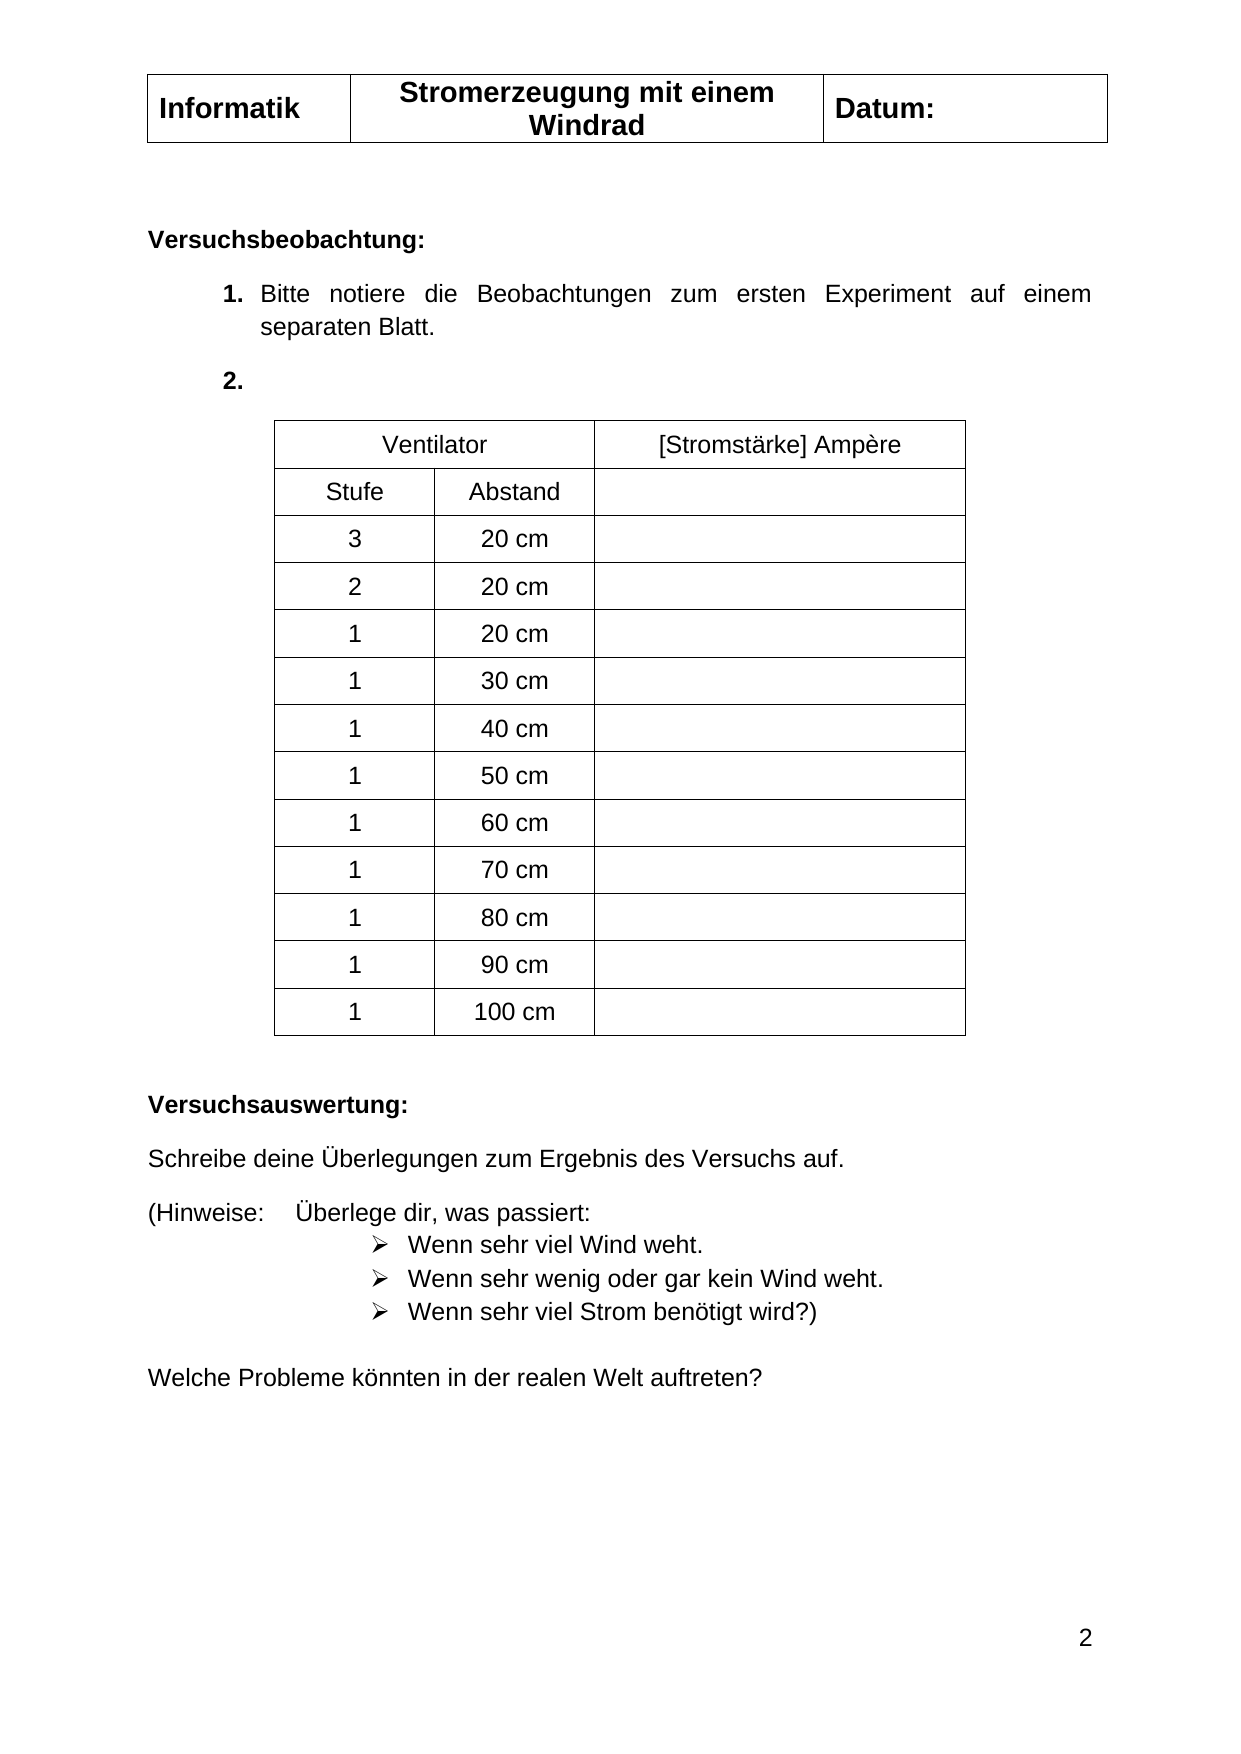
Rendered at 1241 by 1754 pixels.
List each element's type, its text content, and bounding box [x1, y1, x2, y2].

table_cell [595, 941, 965, 988]
table_header Ventilator [275, 421, 594, 467]
table_cell 30 cm [435, 658, 594, 704]
table_cell [595, 752, 965, 798]
text Versuchsbeobachtung: [148, 226, 1093, 254]
table_cell 20 cm [435, 516, 594, 562]
table_cell [595, 563, 965, 609]
list Wenn sehr viel Wind weht. [370, 1231, 1093, 1259]
table_cell [595, 847, 965, 893]
table_cell [595, 658, 965, 704]
table_cell 60 cm [435, 800, 594, 846]
table_cell [595, 894, 965, 940]
table_cell 70 cm [435, 847, 594, 893]
table_cell 1 [275, 705, 434, 751]
table_cell 1 [275, 800, 434, 846]
table_cell 90 cm [435, 941, 594, 988]
text Welche Probleme könnten in der realen Welt auftreten? [148, 1363, 1093, 1392]
text (Hinweise: Überlege dir, was passiert: [148, 1197, 1093, 1226]
table_cell 80 cm [435, 894, 594, 940]
table_cell 1 [275, 894, 434, 940]
table_cell 20 cm [435, 610, 594, 657]
table_cell Abstand [435, 469, 594, 515]
table_cell 50 cm [435, 752, 594, 798]
table_cell 1 [275, 658, 434, 704]
table_cell 100 cm [435, 989, 594, 1035]
table_cell 1 [275, 989, 434, 1035]
table_cell [595, 610, 965, 657]
text Schreibe deine Überlegungen zum Ergebnis des Versuchs auf. [148, 1144, 1093, 1172]
table_cell 1 [275, 610, 434, 657]
table_cell [595, 705, 965, 751]
table_cell 1 [275, 847, 434, 893]
table_cell [595, 469, 965, 515]
table_cell [595, 800, 965, 846]
table_cell Stufe [275, 469, 434, 515]
table_cell 1 [275, 941, 434, 988]
table_cell 40 cm [435, 705, 594, 751]
table_cell 20 cm [435, 563, 594, 609]
table_cell 3 [275, 516, 434, 562]
table_header [Stromstärke] Ampère [595, 421, 965, 467]
list Wenn sehr viel Strom benötigt wird?) [370, 1297, 1093, 1326]
table_cell 1 [275, 752, 434, 798]
table_cell [595, 989, 965, 1035]
list Bitte notiere die Beobachtungen zum ersten Experiment auf einem separaten Blatt. [223, 279, 1093, 341]
table_cell [595, 516, 965, 562]
text Versuchsauswertung: [148, 1090, 1093, 1118]
table_cell 2 [275, 563, 434, 609]
list Wenn sehr wenig oder gar kein Wind weht. [370, 1264, 1093, 1292]
